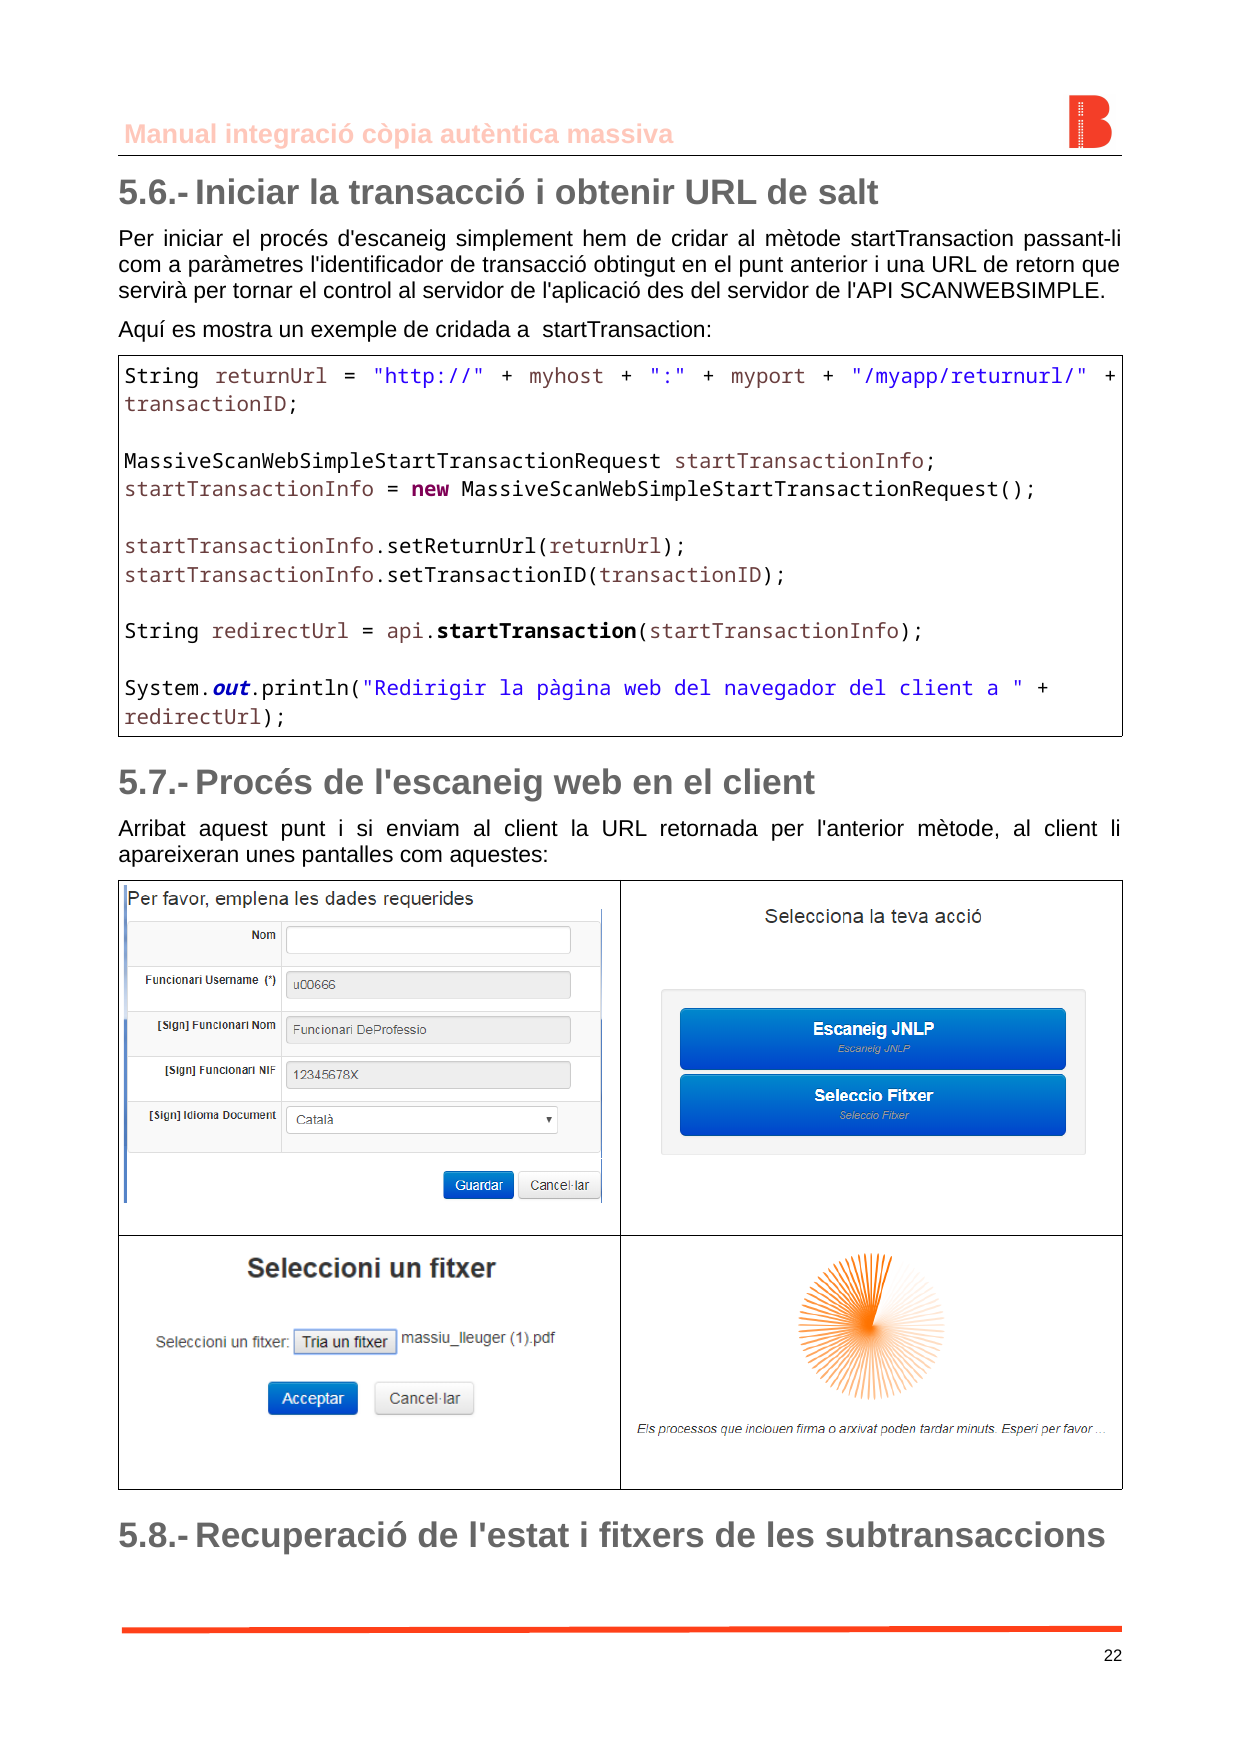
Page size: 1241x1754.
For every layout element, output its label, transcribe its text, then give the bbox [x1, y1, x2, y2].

picture [625, 1240, 1117, 1454]
text Aquí es mostra un exemple de cridada a startTransaction: [118, 316, 1122, 342]
table_cell [621, 1236, 1122, 1489]
picture [1063, 94, 1117, 150]
table_cell [119, 1236, 620, 1489]
text Per iniciar el procés d'escaneig simplement hem de cridar al mètode startTransaction passant-li com a paràmetres l'identificador de transacció obtingut en el punt anterior i una URL de retorn que servirà per tornar el control al servidor de l'aplicació des del servidor de l'API SCANWEBSIMPLE. [118, 224, 1122, 303]
subtitle Procés de l'escaneig web en el client [118, 761, 1122, 802]
table_header String returnUrl = "http://" + myhost + ":" + myport + "/myapp/returnurl/" + transactionID; MassiveScanWebSimpleStartTransactionRequest startTransactionInfo; startTransactionInfo = new MassiveScanWebSimpleStartTransactionRequest(); startTransactionInfo.setReturnUrl(returnUrl); startTransactionInfo.setTransactionID(transactionID); String redirectUrl = api.startTransaction(startTransactionInfo); System.out.println("Redirigir la pàgina web del navegador del client a " + redirectUrl); [119, 356, 1122, 736]
table_header [621, 881, 1122, 1235]
subtitle Iniciar la transacció i obtenir URL de salt [118, 171, 1122, 212]
picture [123, 885, 615, 1203]
picture [123, 1240, 615, 1457]
text Arribat aquest punt i si enviam al client la URL retornada per l'anterior mètode, al client li apareixeran unes pantalles com aquestes: [118, 814, 1122, 867]
subtitle Recuperació de l'estat i fitxers de les subtransaccions [118, 1514, 1122, 1555]
picture [625, 885, 1117, 1181]
table_header [119, 881, 620, 1235]
